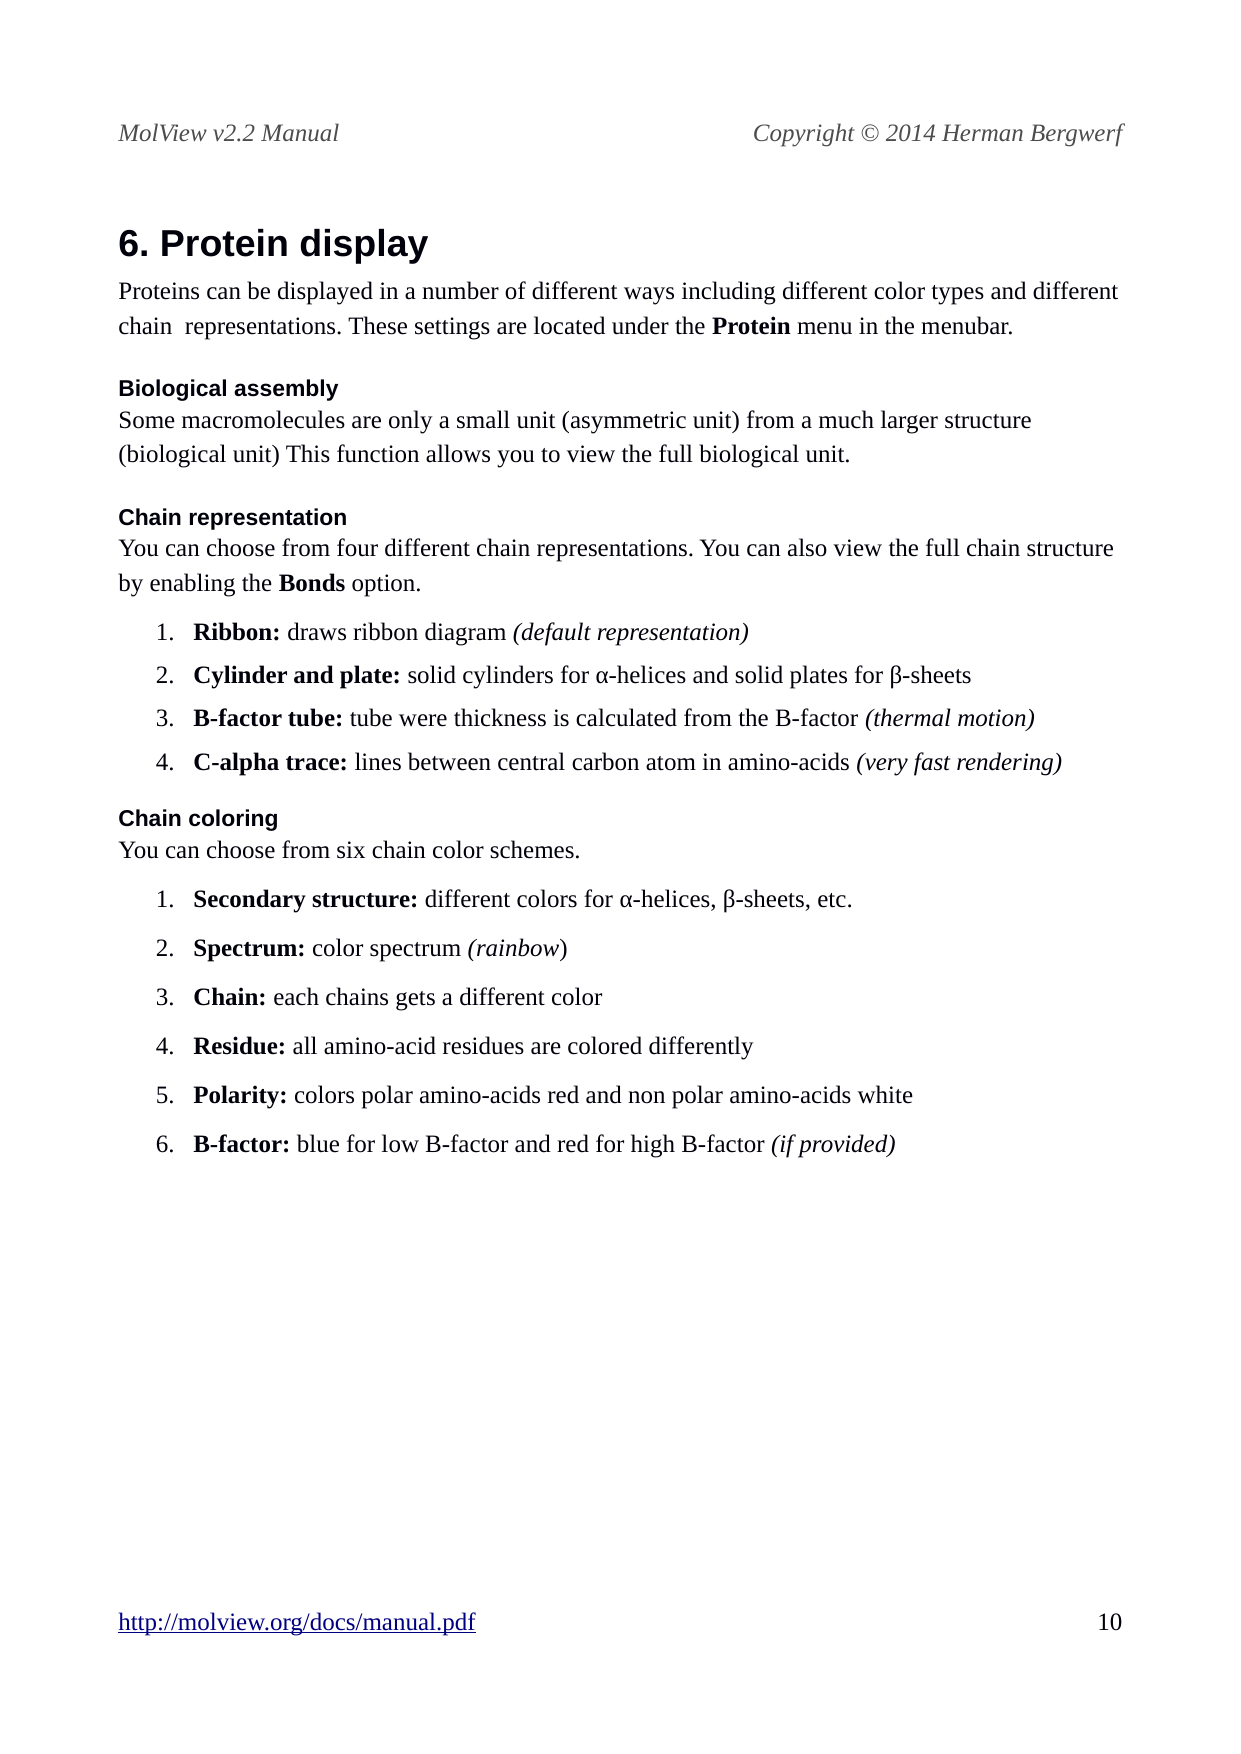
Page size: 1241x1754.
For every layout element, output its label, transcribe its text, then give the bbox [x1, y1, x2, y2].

subtitle Chain representation [118, 504, 1122, 530]
list Cylinder and plate: solid cylinders for α-helices and solid plates for β-sheets [156, 660, 1122, 689]
subtitle Chain coloring [118, 805, 1122, 832]
text You can choose from four different chain representations. You can also view the full chain structure by enabling the Bonds option. [118, 533, 1122, 596]
list Residue: all amino-acid residues are colored differently [156, 1031, 1122, 1060]
text Proteins can be displayed in a number of different ways including different color types and different chain representations. These settings are located under the Protein menu in the menubar. [118, 276, 1122, 340]
list B-factor: blue for low B-factor and red for high B-factor (if provided) [156, 1129, 1122, 1158]
subtitle 6. Protein display [118, 221, 1122, 264]
list Spectrum: color spectrum (rainbow) [156, 933, 1122, 962]
subtitle Biological assembly [118, 375, 1122, 402]
text Some macromolecules are only a small unit (asymmetric unit) from a much larger structure (biological unit) This function allows you to view the full biological unit. [118, 405, 1122, 468]
list C-alpha trace: lines between central carbon atom in amino-acids (very fast rendering) [156, 747, 1122, 775]
list Ribbon: draws ribbon diagram (default representation) [156, 617, 1122, 645]
list Chain: each chains gets a different color [156, 982, 1122, 1011]
text You can choose from six chain color schemes. [118, 835, 1122, 863]
list Secondary structure: different colors for α-helices, β-sheets, etc. [156, 884, 1122, 913]
list B-factor tube: tube were thickness is calculated from the B-factor (thermal motion) [156, 703, 1122, 732]
list Polarity: colors polar amino-acids red and non polar amino-acids white [156, 1080, 1122, 1109]
